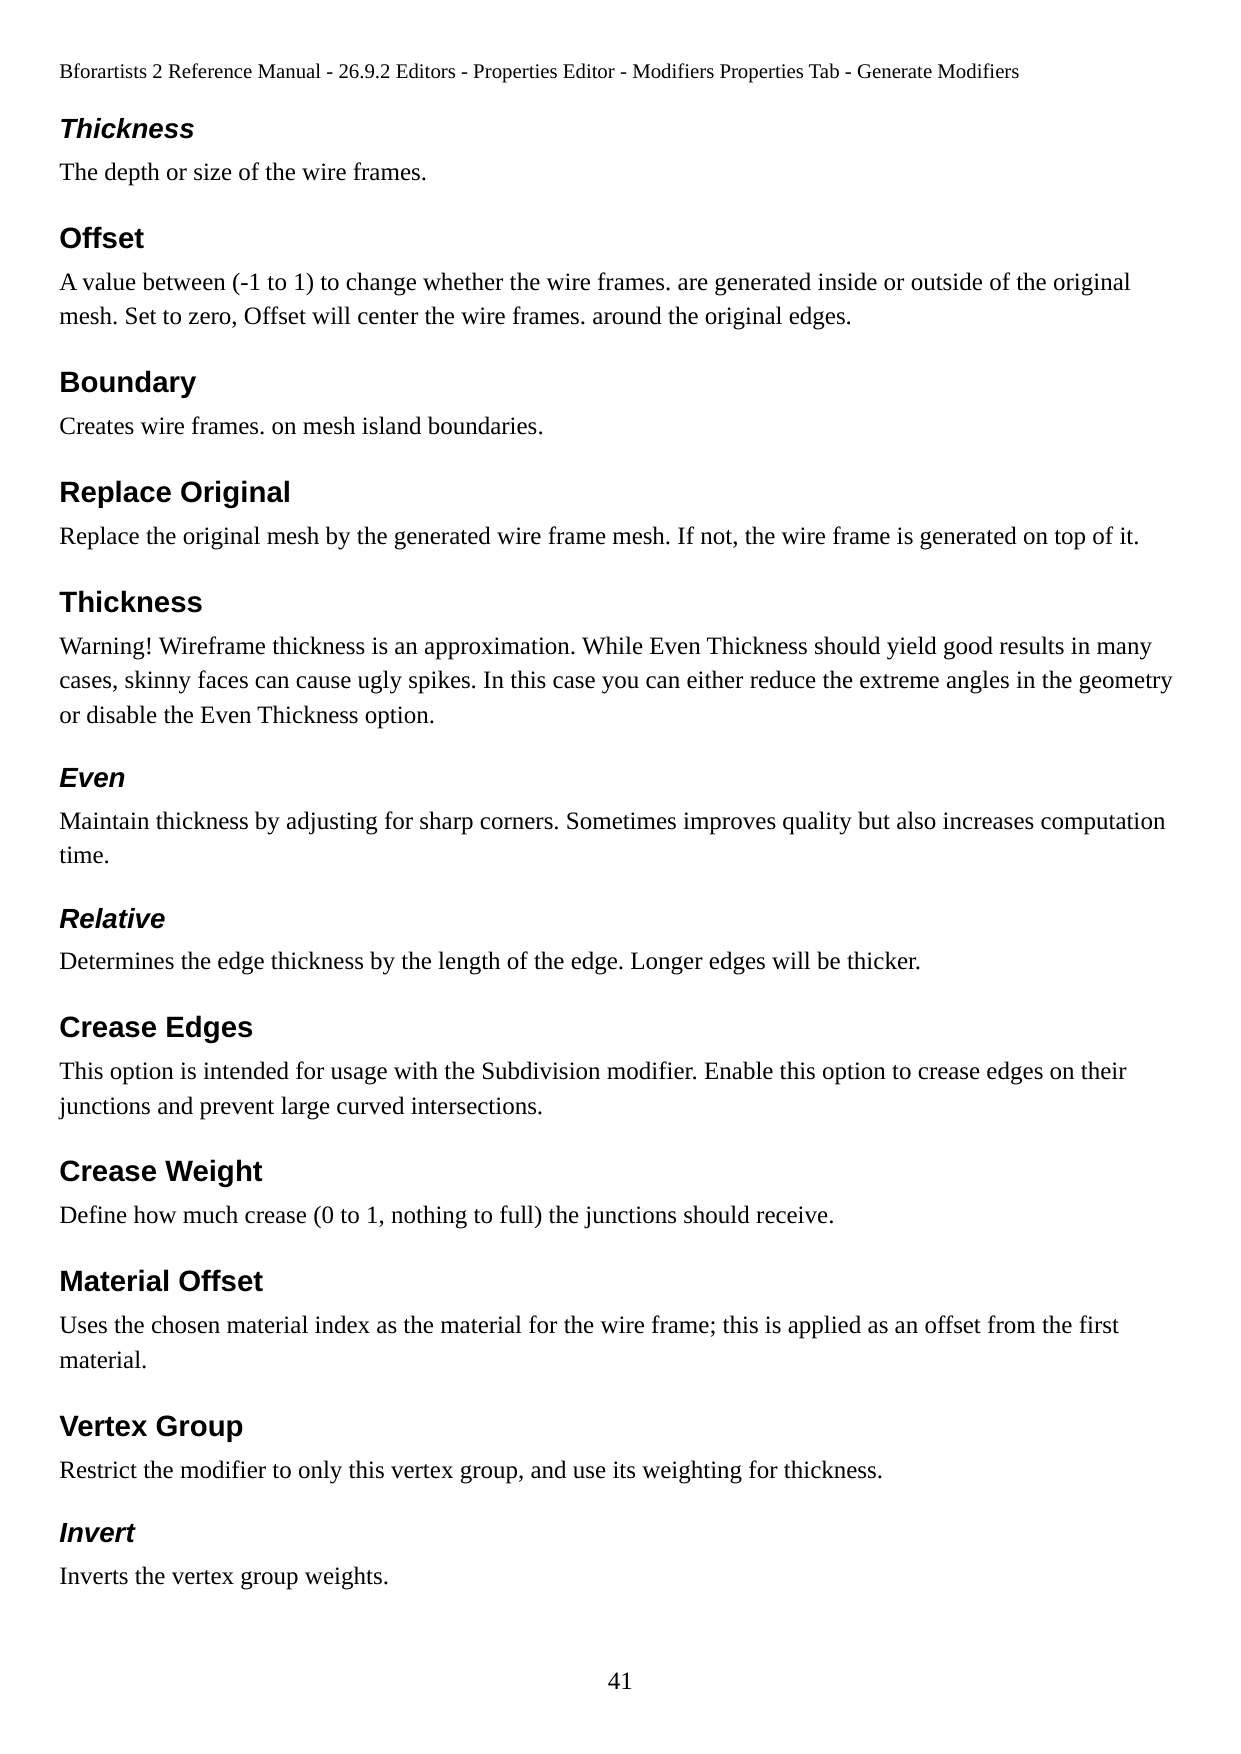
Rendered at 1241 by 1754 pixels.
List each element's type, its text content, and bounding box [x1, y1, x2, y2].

subtitle Relative [59, 902, 1181, 934]
text Define how much crease (0 to 1, nothing to full) the junctions should receive. [59, 1201, 1181, 1229]
subtitle Offset [59, 221, 1181, 254]
text Creates wire frames. on mesh island boundaries. [59, 411, 1181, 440]
text A value between (-1 to 1) to change whether the wire frames. are generated inside or outside of the original mesh. Set to zero, Offset will center the wire frames. around the original edges. [59, 267, 1181, 330]
subtitle Thickness [59, 585, 1181, 618]
subtitle Replace Original [59, 475, 1181, 509]
subtitle Boundary [59, 365, 1181, 399]
text The depth or size of the wire frames. [59, 157, 1181, 186]
text Determines the edge thickness by the length of the edge. Longer edges will be thicker. [59, 946, 1181, 975]
subtitle Invert [59, 1516, 1181, 1548]
subtitle Even [59, 762, 1181, 793]
text Uses the chosen material index as the material for the wire frame; this is applied as an offset from the first material. [59, 1311, 1181, 1374]
subtitle Crease Weight [59, 1154, 1181, 1188]
text Maintain thickness by adjusting for sharp corners. Sometimes improves quality but also increases computation time. [59, 806, 1181, 869]
subtitle Thickness [59, 113, 1181, 144]
subtitle Vertex Group [59, 1409, 1181, 1442]
text Replace the original mesh by the generated wire frame mesh. If not, the wire frame is generated on top of it. [59, 521, 1181, 550]
text Warning! Wireframe thickness is an approximation. While Even Thickness should yield good results in many cases, skinny faces can cause ugly spikes. In this case you can either reduce the extreme angles in the geometry or disable the Even Thickness option. [59, 631, 1181, 729]
text Restrict the modifier to only this vertex group, and use its weighting for thickness. [59, 1455, 1181, 1484]
text Inverts the vertex group weights. [59, 1561, 1181, 1589]
text This option is intended for usage with the Subdivision modifier. Enable this option to crease edges on their junctions and prevent large curved intersections. [59, 1056, 1181, 1119]
subtitle Material Offset [59, 1264, 1181, 1298]
subtitle Crease Edges [59, 1010, 1181, 1044]
